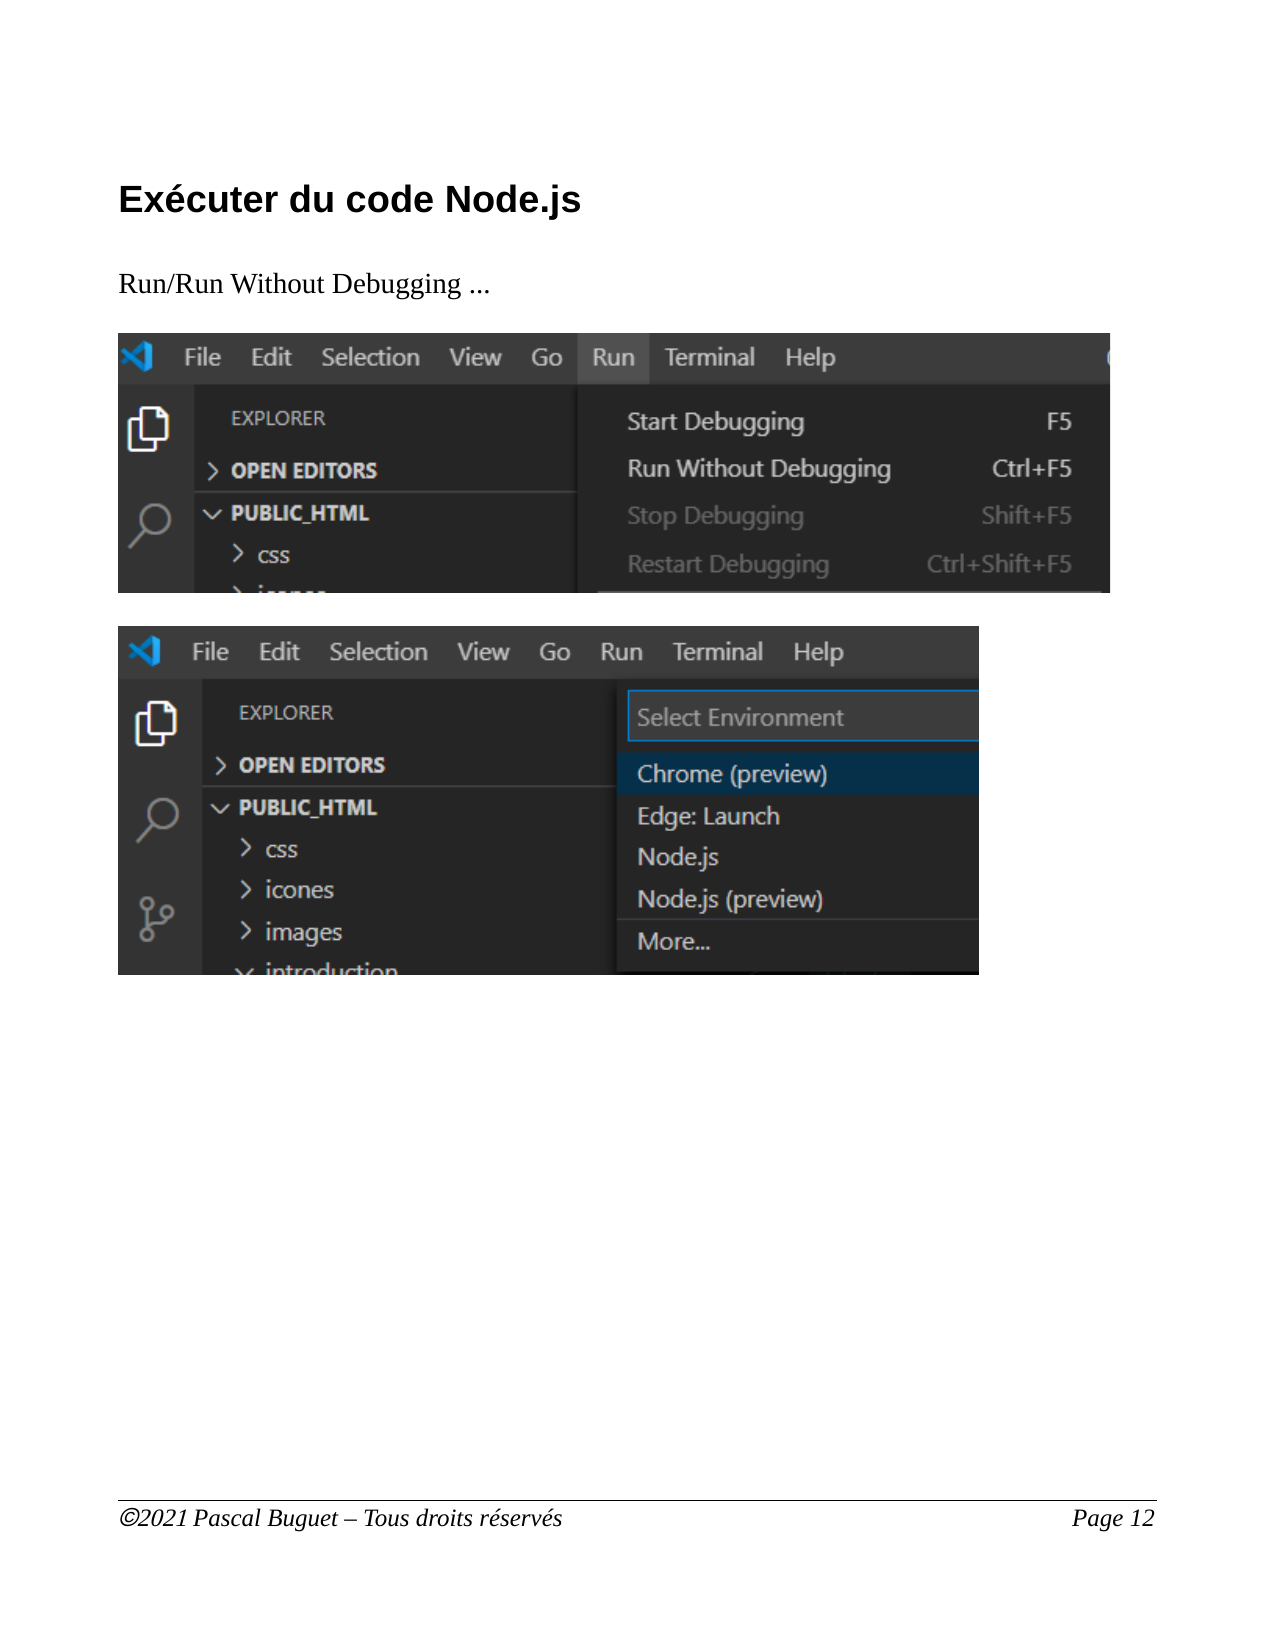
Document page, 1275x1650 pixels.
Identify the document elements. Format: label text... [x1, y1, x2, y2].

picture [118, 626, 979, 975]
subtitle Exécuter du code Node.js [118, 177, 1157, 220]
picture [118, 333, 1111, 593]
text Run/Run Without Debugging ... [118, 266, 1157, 300]
